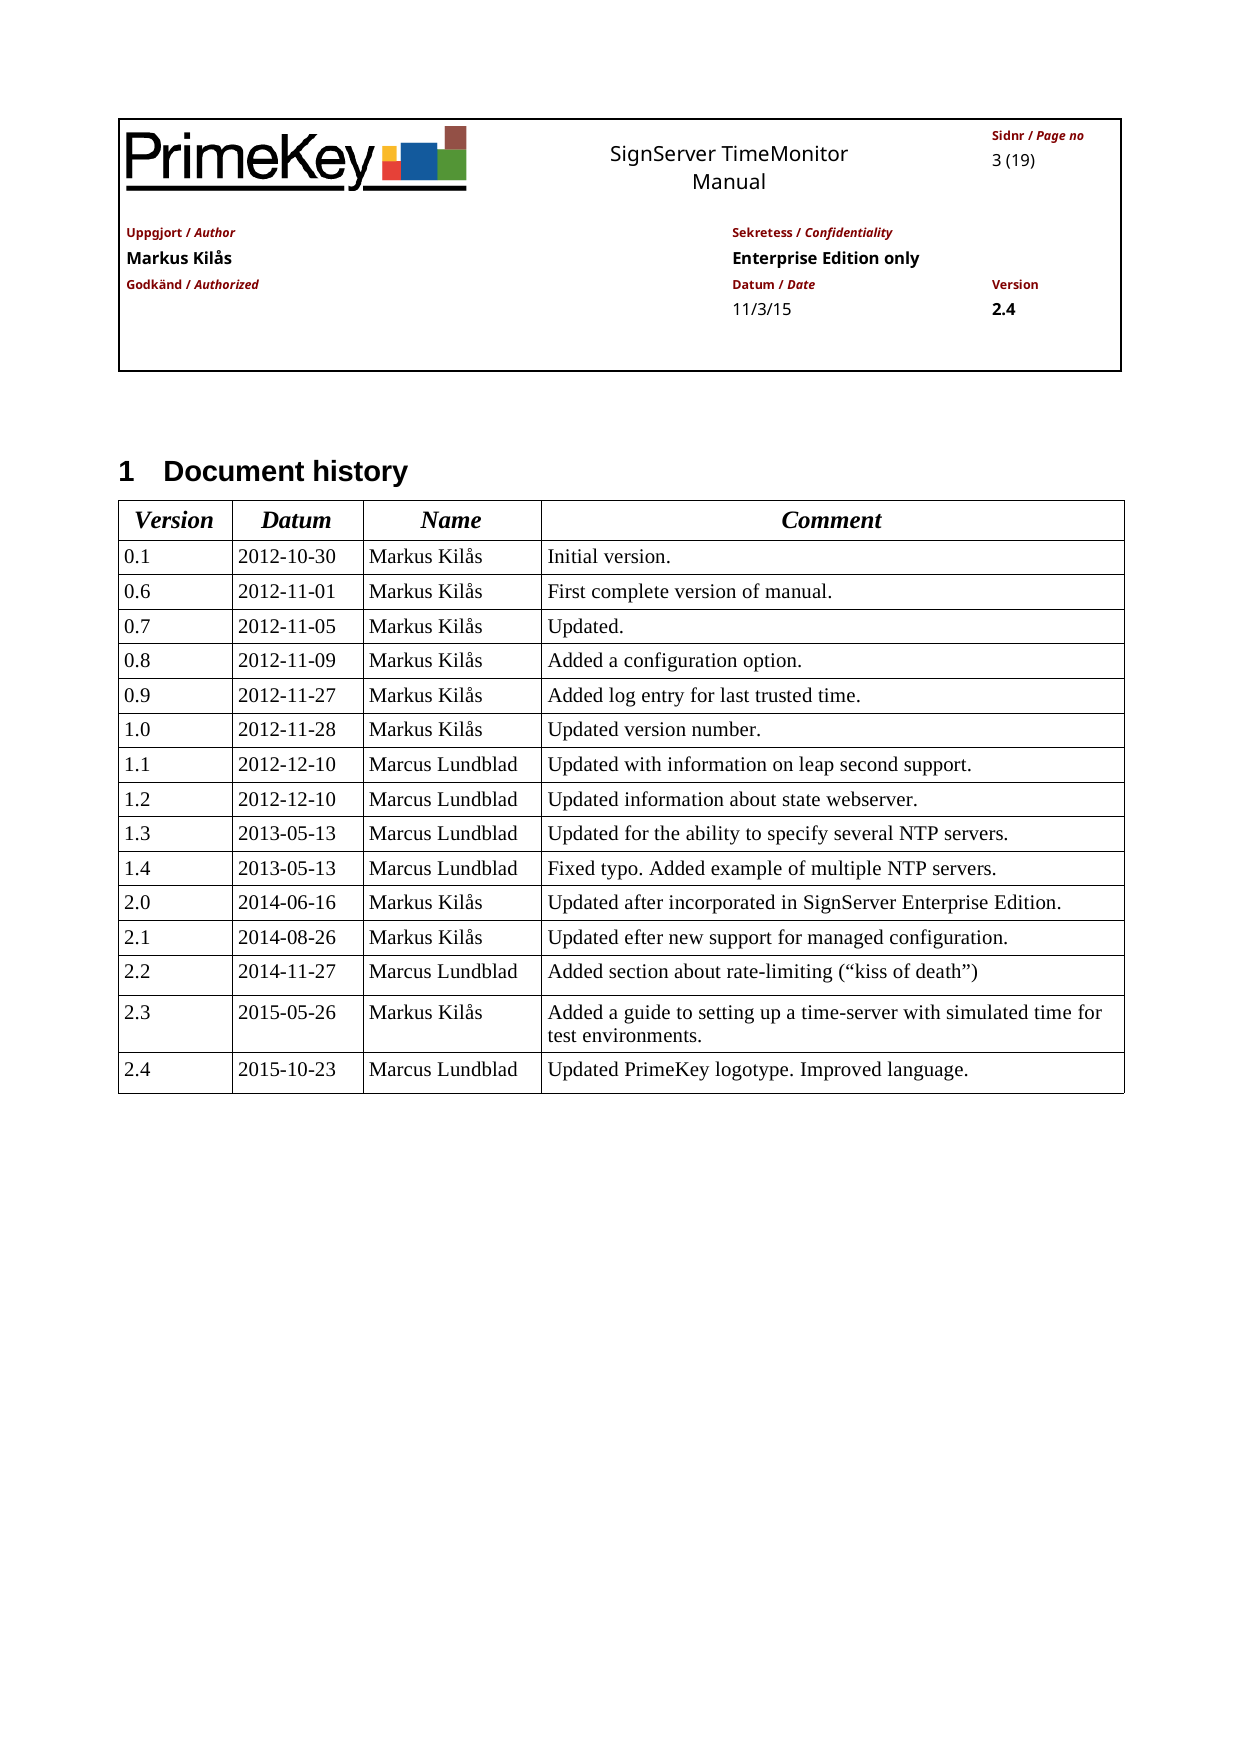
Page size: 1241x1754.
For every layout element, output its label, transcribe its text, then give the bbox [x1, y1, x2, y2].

table_cell Added a guide to setting up a time-server with simulated time for test environments. [542, 996, 1124, 1052]
table_cell Markus Kilås [364, 575, 541, 609]
table_cell Markus Kilås [364, 921, 541, 955]
table_cell Marcus Lundblad [364, 852, 541, 885]
table_cell Fixed typo. Added example of multiple NTP servers. [542, 852, 1124, 885]
table_cell 2012-11-27 [233, 679, 363, 713]
table_cell 2012-12-10 [233, 748, 363, 782]
table_cell 2015-05-26 [233, 996, 363, 1052]
table_cell Updated after incorporated in SignServer Enterprise Edition. [542, 886, 1124, 920]
table_cell 0.6 [119, 575, 232, 609]
table_header Name [364, 501, 541, 540]
table_cell Markus Kilås [364, 714, 541, 747]
table_cell Updated for the ability to specify several NTP servers. [542, 817, 1124, 851]
table_header Datum [233, 501, 363, 540]
table_header Version [119, 501, 232, 540]
table_cell 2013-05-13 [233, 817, 363, 851]
table_cell Initial version. [542, 541, 1124, 574]
table_cell 0.8 [119, 644, 232, 678]
table_cell 2012-11-05 [233, 610, 363, 643]
table_cell 1.4 [119, 852, 232, 885]
table_cell 2012-11-28 [233, 714, 363, 747]
table_cell 1.3 [119, 817, 232, 851]
table_cell 2.0 [119, 886, 232, 920]
table_cell 2012-11-01 [233, 575, 363, 609]
table_cell 2012-12-10 [233, 783, 363, 816]
table_cell Marcus Lundblad [364, 1053, 541, 1093]
table_header Comment [542, 501, 1124, 540]
table_cell Added section about rate-limiting (“kiss of death”) [542, 956, 1124, 995]
table_cell Updated. [542, 610, 1124, 643]
table_cell 2.3 [119, 996, 232, 1052]
table_cell Added a configuration option. [542, 644, 1124, 678]
table_cell 2013-05-13 [233, 852, 363, 885]
table_cell 0.1 [119, 541, 232, 574]
table_cell Markus Kilås [364, 679, 541, 713]
table_cell Marcus Lundblad [364, 783, 541, 816]
table_cell Markus Kilås [364, 541, 541, 574]
table_cell 2014-08-26 [233, 921, 363, 955]
table_cell Updated with information on leap second support. [542, 748, 1124, 782]
table_cell Updated information about state webserver. [542, 783, 1124, 816]
table_cell Marcus Lundblad [364, 748, 541, 782]
table_cell 1.0 [119, 714, 232, 747]
table_cell Marcus Lundblad [364, 956, 541, 995]
table_cell Updated efter new support for managed configuration. [542, 921, 1124, 955]
table_cell Markus Kilås [364, 886, 541, 920]
table_cell 0.9 [119, 679, 232, 713]
table_cell 2.1 [119, 921, 232, 955]
subtitle Document history [118, 455, 1122, 487]
table_cell Marcus Lundblad [364, 817, 541, 851]
table_cell 2015-10-23 [233, 1053, 363, 1093]
table_cell Updated version number. [542, 714, 1124, 747]
table_cell 1.1 [119, 748, 232, 782]
table_cell 2012-10-30 [233, 541, 363, 574]
picture [126, 126, 467, 191]
table_cell Markus Kilås [364, 644, 541, 678]
table_cell Updated PrimeKey logotype. Improved language. [542, 1053, 1124, 1093]
table_cell 2.2 [119, 956, 232, 995]
table_cell 2014-11-27 [233, 956, 363, 995]
table_cell Markus Kilås [364, 610, 541, 643]
table_cell Markus Kilås [364, 996, 541, 1052]
table_cell 0.7 [119, 610, 232, 643]
table_cell First complete version of manual. [542, 575, 1124, 609]
table_cell 2.4 [119, 1053, 232, 1093]
table_cell 2012-11-09 [233, 644, 363, 678]
table_cell 2014-06-16 [233, 886, 363, 920]
table_cell 1.2 [119, 783, 232, 816]
table_cell Added log entry for last trusted time. [542, 679, 1124, 713]
